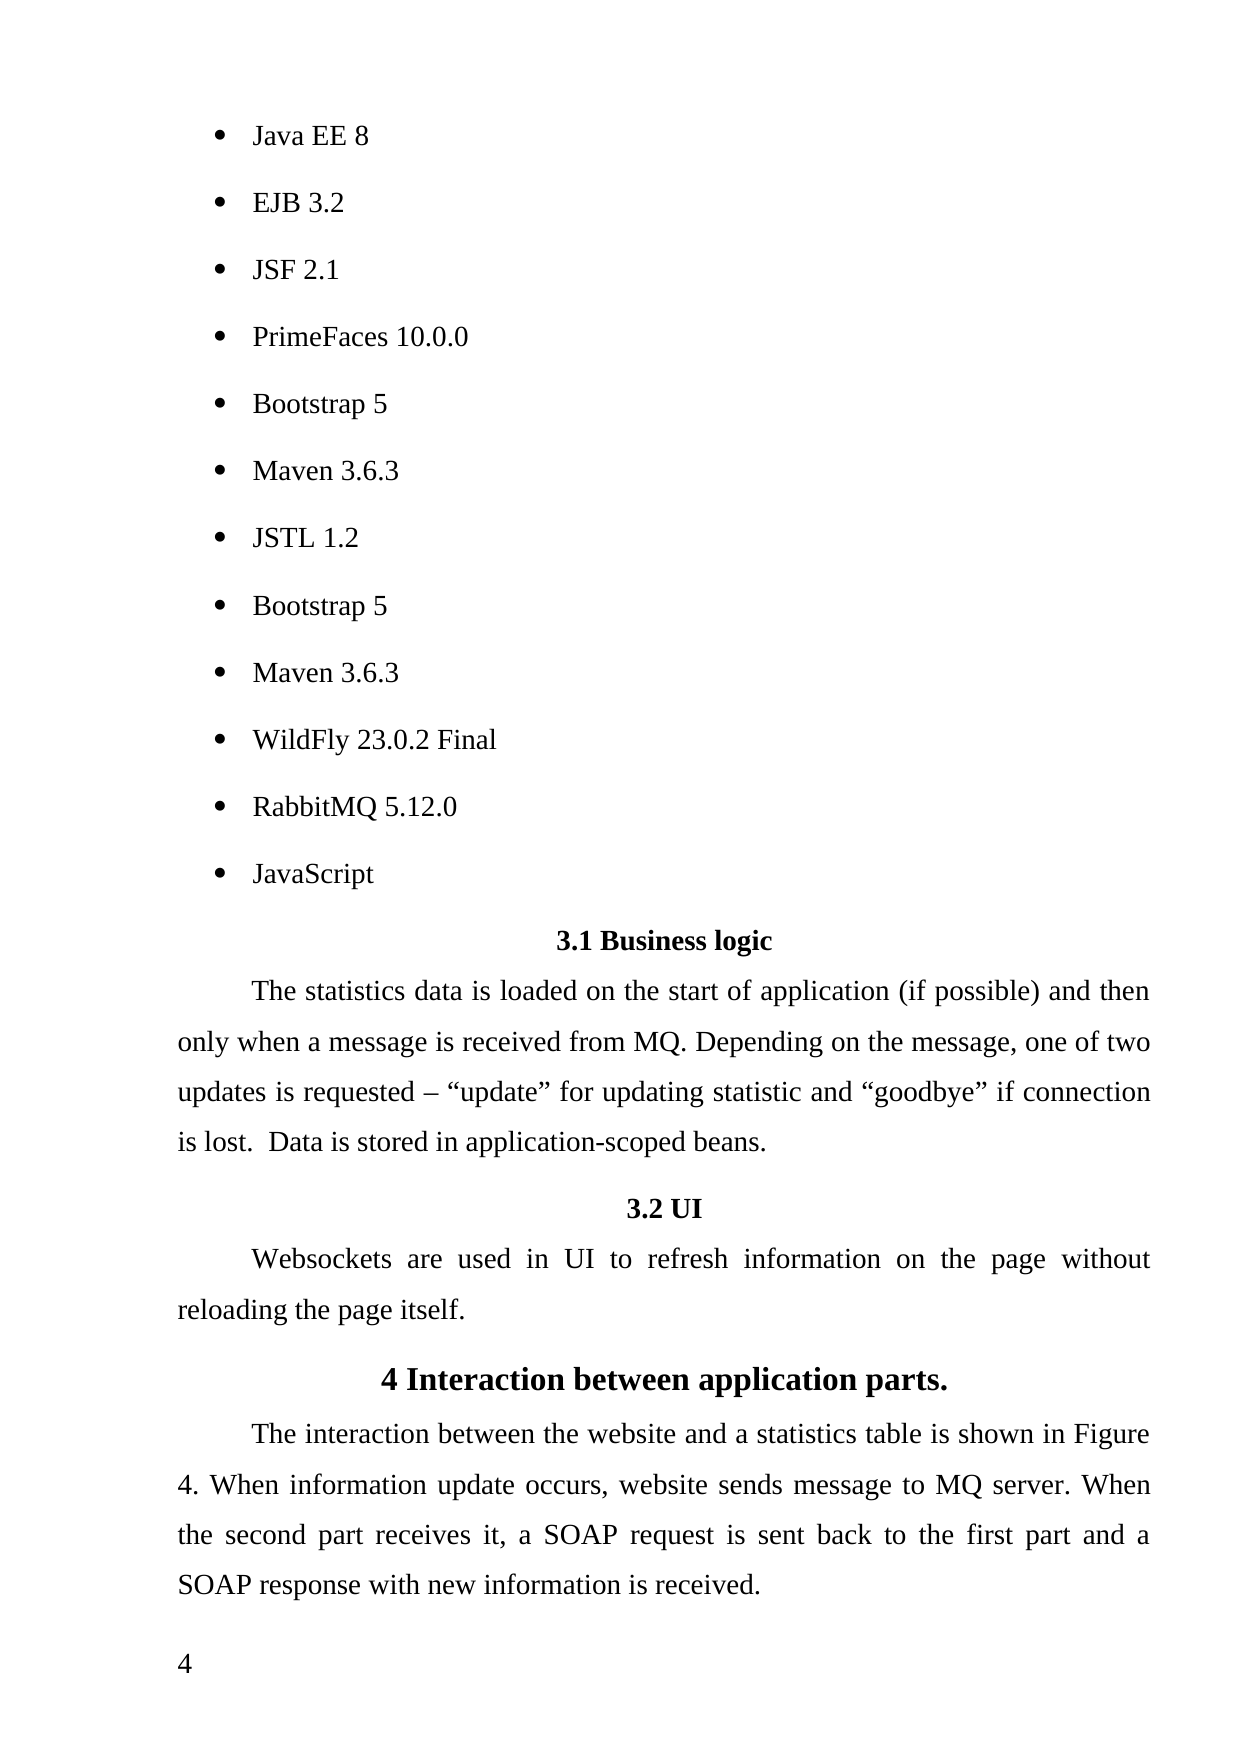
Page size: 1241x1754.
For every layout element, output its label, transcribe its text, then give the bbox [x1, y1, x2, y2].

subtitle 3.2 UI [177, 1191, 1152, 1225]
list PrimeFaces 10.0.0 [215, 319, 1152, 353]
text Websockets are used in UI to refresh information on the page without reloading the page itself. [177, 1242, 1152, 1326]
subtitle 4 Interaction between application parts. [177, 1359, 1152, 1397]
list WildFly 23.0.2 Final [215, 722, 1152, 756]
list Maven 3.6.3 [215, 655, 1152, 688]
list Bootstrap 5 [215, 386, 1152, 420]
text The interaction between the website and a statistics table is shown in Figure 4. When information update occurs, website sends message to MQ server. When the second part receives it, a SOAP request is sent back to the first part and a SOAP response with new information is received. [177, 1416, 1152, 1601]
list RabbitMQ 5.12.0 [215, 789, 1152, 823]
list EJB 3.2 [215, 185, 1152, 219]
subtitle 3.1 Business logic [177, 923, 1152, 957]
list JSF 2.1 [215, 252, 1152, 286]
list Java EE 8 [215, 118, 1152, 152]
text The statistics data is loaded on the start of application (if possible) and then only when a message is received from MQ. Depending on the message, one of two updates is requested – “update” for updating statistic and “goodbye” if connection is lost. Data is stored in application-scoped beans. [177, 973, 1152, 1158]
list Maven 3.6.3 [215, 453, 1152, 487]
list Bootstrap 5 [215, 588, 1152, 621]
list JavaScript [215, 856, 1152, 890]
list JSTL 1.2 [215, 521, 1152, 554]
